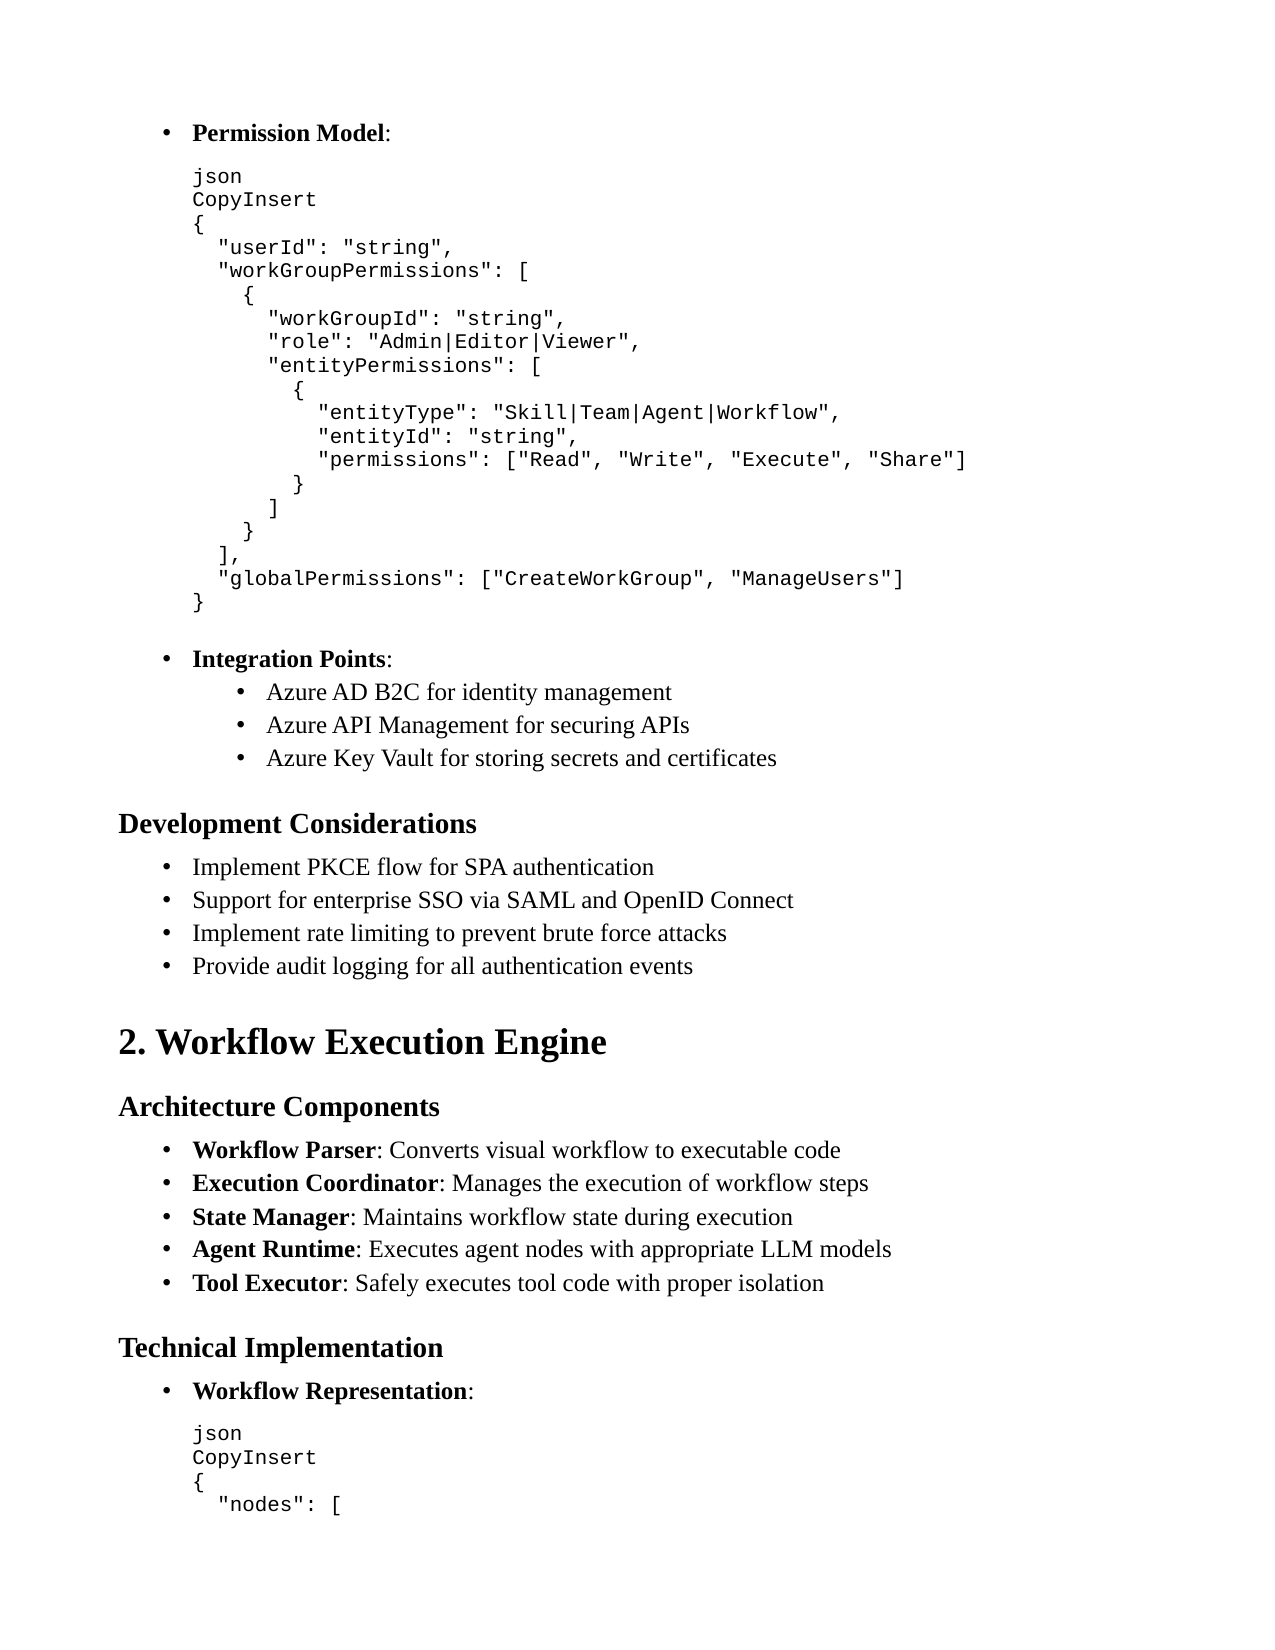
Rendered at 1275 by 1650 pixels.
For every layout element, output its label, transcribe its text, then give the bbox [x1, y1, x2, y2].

list } [162, 520, 1157, 544]
list { [162, 213, 1157, 237]
list Support for enterprise SSO via SAML and OpenID Connect [162, 885, 1157, 913]
subtitle Development Considerations [118, 806, 1157, 839]
list } [162, 591, 1157, 615]
list Workflow Representation: [162, 1376, 1157, 1404]
list Integration Points: [162, 644, 1157, 673]
subtitle Technical Implementation [118, 1330, 1157, 1363]
list Implement rate limiting to prevent brute force attacks [162, 918, 1157, 947]
list Permission Model: [162, 118, 1157, 147]
list } [162, 473, 1157, 497]
list Implement PKCE flow for SPA authentication [162, 852, 1157, 881]
subtitle 2. Workflow Execution Engine [118, 1019, 1157, 1062]
list "role": "Admin|Editor|Viewer", [162, 331, 1157, 355]
list json [162, 1423, 1157, 1447]
list Execution Coordinator: Manages the execution of workflow steps [162, 1168, 1157, 1197]
list { [162, 378, 1157, 402]
list Provide audit logging for all authentication events [162, 951, 1157, 979]
list "workGroupId": "string", [162, 308, 1157, 331]
list "entityPermissions": [ [162, 355, 1157, 378]
list Workflow Parser: Converts visual workflow to executable code [162, 1136, 1157, 1164]
list Azure Key Vault for storing secrets and certificates [236, 743, 1157, 772]
list { [162, 1471, 1157, 1494]
list CopyInsert [162, 189, 1157, 213]
list ], [162, 544, 1157, 568]
list json [162, 166, 1157, 189]
list CopyInsert [162, 1447, 1157, 1471]
list { [162, 284, 1157, 308]
list "entityType": "Skill|Team|Agent|Workflow", [162, 402, 1157, 426]
list "entityId": "string", [162, 426, 1157, 449]
list ] [162, 497, 1157, 520]
list Azure AD B2C for identity management [236, 677, 1157, 706]
list Tool Executor: Safely executes tool code with proper isolation [162, 1268, 1157, 1296]
list State Manager: Maintains workflow state during execution [162, 1202, 1157, 1230]
list Agent Runtime: Executes agent nodes with appropriate LLM models [162, 1234, 1157, 1263]
subtitle Architecture Components [118, 1089, 1157, 1123]
list Azure API Management for securing APIs [236, 711, 1157, 739]
list "permissions": ["Read", "Write", "Execute", "Share"] [162, 449, 1157, 473]
list "workGroupPermissions": [ [162, 260, 1157, 284]
list "nodes": [ [162, 1494, 1157, 1518]
list "userId": "string", [162, 237, 1157, 260]
list "globalPermissions": ["CreateWorkGroup", "ManageUsers"] [162, 568, 1157, 591]
